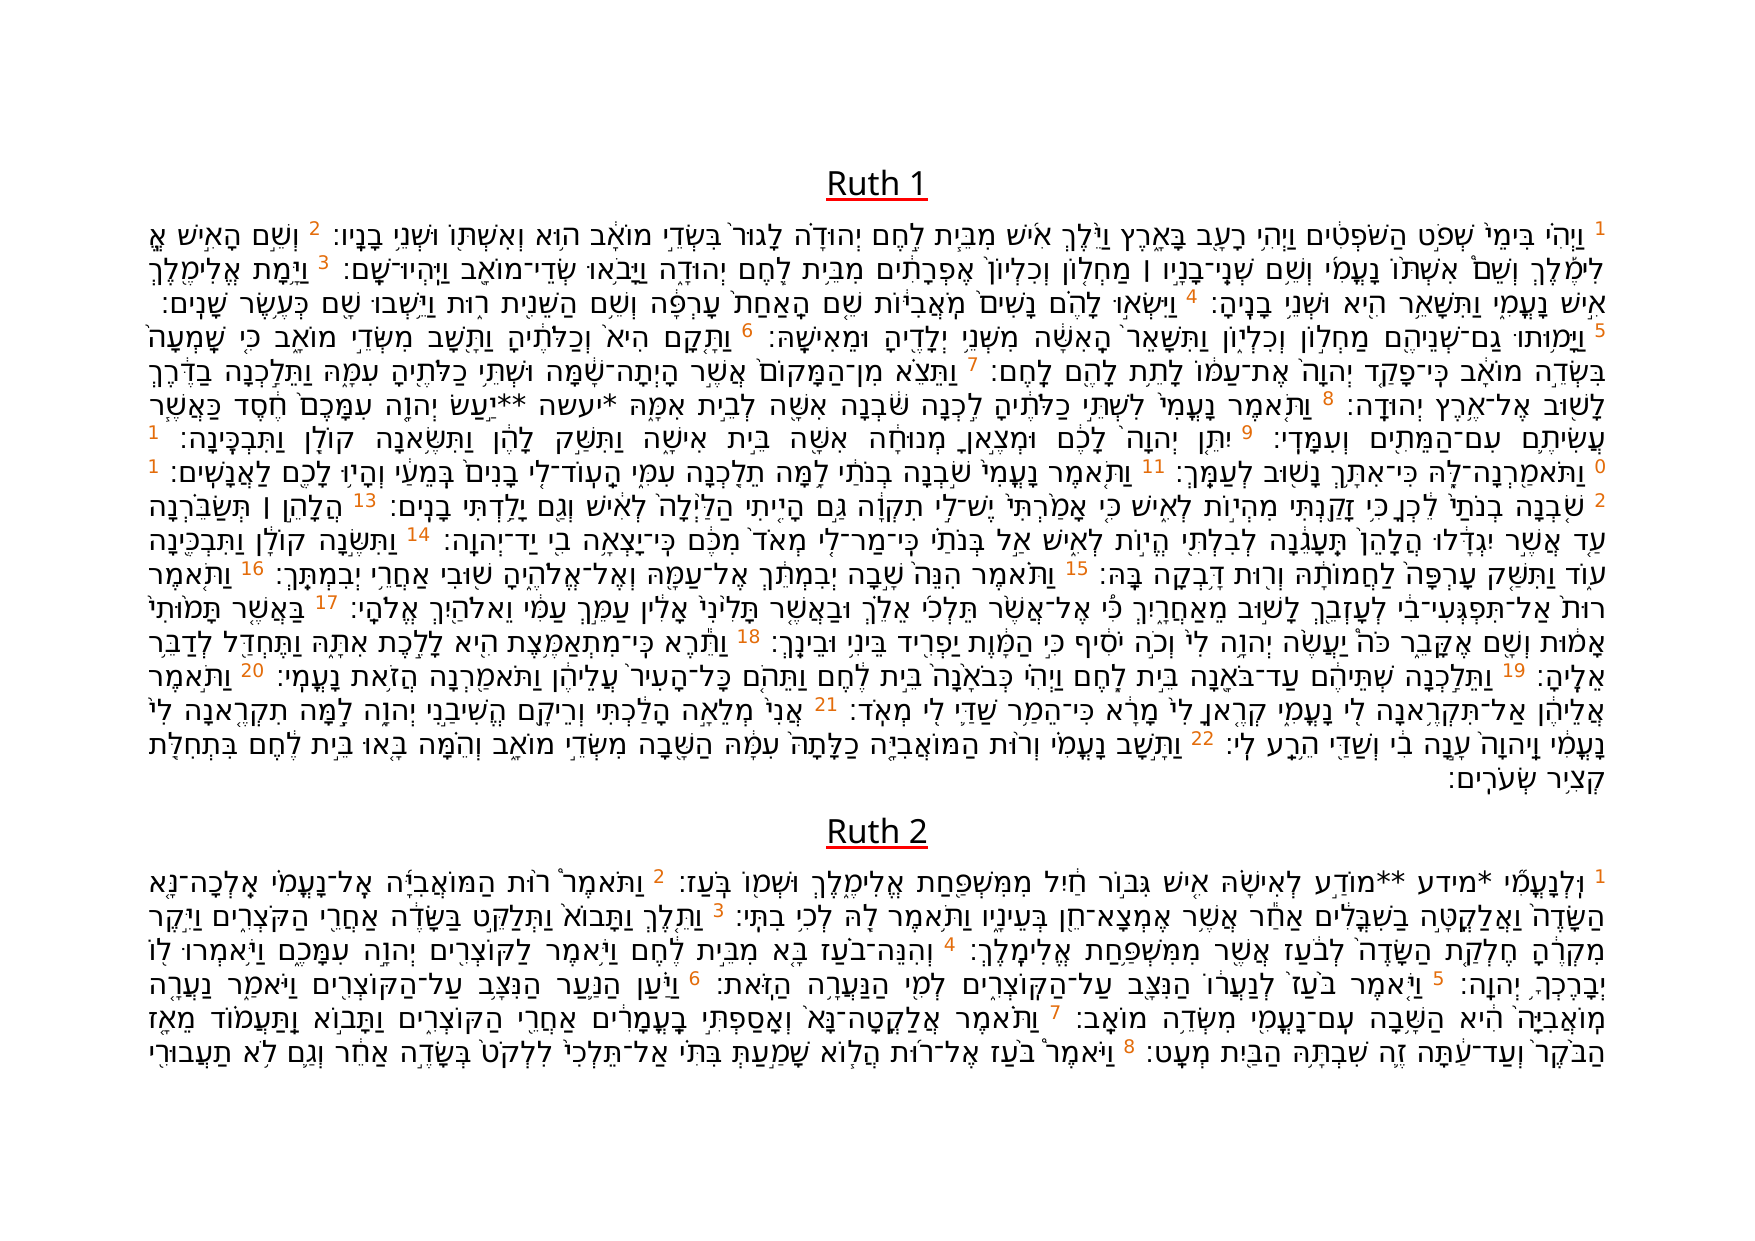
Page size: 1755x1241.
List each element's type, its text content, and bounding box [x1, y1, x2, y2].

text Ruth 2 [148, 808, 1606, 853]
text Ruth 1‬‬ [148, 160, 1606, 206]
text 1 וַיְהִ֗י בִּימֵי֙ שְׁפֹ֣ט הַשֹּׁפְטִ֔ים וַיְהִ֥י רָעָ֖ב בָּאָ֑רֶץ וַיֵּ֨לֶךְ אִ֜ישׁ מִבֵּ֧ית לֶ֣חֶם יְהוּדָ֗ה לָגוּר֙ בִּשְׂדֵ֣י מוֹאָ֔ב ה֥וּא וְאִשְׁתּ֖וֹ וּשְׁנֵ֥י בָנָֽיו׃ 2 וְשֵׁ֣ם הָאִ֣ישׁ אֱ‍ֽלִימֶ֡לֶךְ וְשֵׁם֩ אִשְׁתּ֨וֹ נָעֳמִ֜י וְשֵׁ֥ם שְׁנֵֽי־בָנָ֣יו ׀ מַחְל֤וֹן וְכִלְיוֹן֙ אֶפְרָתִ֔ים מִבֵּ֥ית לֶ֖חֶם יְהוּדָ֑ה וַיָּבֹ֥אוּ שְׂדֵי־מוֹאָ֖ב וַיִּֽהְיוּ־שָֽׁם׃ ‬‬3 וַיָּ֥מָת אֱלִימֶ֖לֶךְ אִ֣ישׁ נָעֳמִ֑י וַתִּשָּׁאֵ֥ר הִ֖יא וּשְׁנֵ֥י בָנֶֽיהָ׃ ‬‬4 וַיִּשְׂא֣וּ לָהֶ֗ם נָשִׁים֙ מֹֽאֲבִיּ֔וֹת שֵׁ֤ם הָֽאַחַת֙ עָרְפָּ֔ה וְשֵׁ֥ם הַשֵּׁנִ֖ית ר֑וּת וַיֵּ֥שְׁבוּ שָׁ֖ם כְּעֶ֥שֶׂר שָׁנִֽים׃ ‬‬5 וַיָּמ֥וּתוּ גַם־שְׁנֵיהֶ֖ם מַחְל֣וֹן וְכִלְי֑וֹן וַתִּשָּׁאֵר֙ הָֽאִשָּׁ֔ה מִשְּׁנֵ֥י יְלָדֶ֖יהָ וּמֵאִישָֽׁהּ׃ ‬‬6 וַתָּ֤קָם הִיא֙ וְכַלֹּתֶ֔יהָ וַתָּ֖שָׁב מִשְּׂדֵ֣י מוֹאָ֑ב כִּ֤י שָֽׁמְעָה֙ בִּשְׂדֵ֣ה מוֹאָ֔ב כִּֽי־פָקַ֤ד יְהוָה֙ אֶת־עַמּ֔וֹ לָתֵ֥ת לָהֶ֖ם לָֽחֶם׃ ‬‬7 וַתֵּצֵ֗א מִן־הַמָּקוֹם֙ אֲשֶׁ֣ר הָיְתָה־שָׁ֔מָּה וּשְׁתֵּ֥י כַלֹּתֶ֖יהָ עִמָּ֑הּ וַתֵּלַ֣כְנָה בַדֶּ֔רֶךְ לָשׁ֖וּב אֶל־אֶ֥רֶץ יְהוּדָֽה׃ ‬‬8 וַתֹּ֤אמֶר נָעֳמִי֙ לִשְׁתֵּ֣י כַלֹּתֶ֔יהָ לֵ֣כְנָה שֹּׁ֔בְנָה אִשָּׁ֖ה לְבֵ֣ית אִמָּ֑הּ *יעשה **יַ֣עַשׂ יְהוָ֤ה עִמָּכֶם֙ חֶ֔סֶד כַּאֲשֶׁ֧ר עֲשִׂיתֶ֛ם עִם־הַמֵּתִ֖ים וְעִמָּדִֽי׃ ‬‬9 יִתֵּ֤ן יְהוָה֙ לָכֶ֔ם וּמְצֶ֣אןָ מְנוּחָ֔ה אִשָּׁ֖ה בֵּ֣ית אִישָׁ֑הּ וַתִּשַּׁ֣ק לָהֶ֔ן וַתִּשֶּׂ֥אנָה קוֹלָ֖ן וַתִּבְכֶּֽינָה׃ ‬‬10 וַתֹּאמַ֖רְנָה־לָּ֑הּ כִּי־אִתָּ֥ךְ נָשׁ֖וּב לְעַמֵּֽךְ׃ ‬‬11 וַתֹּ֤אמֶר נָעֳמִי֙ שֹׁ֣בְנָה בְנֹתַ֔י לָ֥מָּה תֵלַ֖כְנָה עִמִּ֑י הַֽעֽוֹד־לִ֤י בָנִים֙ בְּֽמֵעַ֔י וְהָי֥וּ לָכֶ֖ם לַאֲנָשִֽׁים׃ ‬‬12 שֹׁ֤בְנָה בְנֹתַי֙ לֵ֔כְןָ כִּ֥י זָקַ֖נְתִּי מִהְי֣וֹת לְאִ֑ישׁ כִּ֤י אָמַ֙רְתִּי֙ יֶשׁ־לִ֣י תִקְוָ֔ה גַּ֣ם הָיִ֤יתִי הַלַּ֙יְלָה֙ לְאִ֔ישׁ וְגַ֖ם יָלַ֥דְתִּי בָנִֽים׃ ‬‬13 הֲלָהֵ֣ן ׀ תְּשַׂבֵּ֗רְנָה עַ֚ד אֲשֶׁ֣ר יִגְדָּ֔לוּ הֲלָהֵן֙ תֵּֽעָגֵ֔נָה לְבִלְתִּ֖י הֱי֣וֹת לְאִ֑ישׁ אַ֣ל בְּנֹתַ֗י כִּֽי־מַר־לִ֤י מְאֹד֙ מִכֶּ֔ם כִּֽי־יָצְאָ֥ה בִ֖י יַד־יְהוָֽה׃ ‬‬14 וַתִּשֶּׂ֣נָה קוֹלָ֔ן וַתִּבְכֶּ֖ינָה ע֑וֹד וַתִּשַּׁ֤ק עָרְפָּה֙ לַחֲמוֹתָ֔הּ וְר֖וּת דָּ֥בְקָה בָּֽהּ׃ ‬‬15 וַתֹּ֗אמֶר הִנֵּה֙ שָׁ֣בָה יְבִמְתֵּ֔ךְ אֶל־עַמָּ֖הּ וְאֶל־אֱלֹהֶ֑יהָ שׁ֖וּבִי אַחֲרֵ֥י יְבִמְתֵּֽךְ׃ ‬‬16 וַתֹּ֤אמֶר רוּת֙ אַל־תִּפְגְּעִי־בִ֔י לְעָזְבֵ֖ךְ לָשׁ֣וּב מֵאַחֲרָ֑יִךְ כִּ֠י אֶל־אֲשֶׁ֨ר תֵּלְכִ֜י אֵלֵ֗ךְ וּבַאֲשֶׁ֤ר תָּלִ֙ינִי֙ אָלִ֔ין עַמֵּ֣ךְ עַמִּ֔י וֵאלֹהַ֖יִךְ אֱלֹהָֽי׃ ‬‬17 בַּאֲשֶׁ֤ר תָּמ֙וּתִי֙ אָמ֔וּת וְשָׁ֖ם אֶקָּבֵ֑ר כֹּה֩ יַעֲשֶׂ֨ה יְהוָ֥ה לִי֙ וְכֹ֣ה יֹסִ֔יף כִּ֣י הַמָּ֔וֶת יַפְרִ֖יד בֵּינִ֥י וּבֵינֵֽךְ׃ ‬‬18 וַתֵּ֕רֶא כִּֽי־מִתְאַמֶּ֥צֶת הִ֖יא לָלֶ֣כֶת אִתָּ֑הּ וַתֶּחְדַּ֖ל לְדַבֵּ֥ר אֵלֶֽיהָ׃ ‬‬19 וַתֵּלַ֣כְנָה שְׁתֵּיהֶ֔ם עַד־בֹּאָ֖נָה בֵּ֣ית לָ֑חֶם וַיְהִ֗י כְּבֹאָ֙נָה֙ בֵּ֣ית לֶ֔חֶם וַתֵּהֹ֤ם כָּל־הָעִיר֙ עֲלֵיהֶ֔ן וַתֹּאמַ֖רְנָה הֲזֹ֥את נָעֳמִֽי׃ ‬‬20 וַתֹּ֣אמֶר אֲלֵיהֶ֔ן אַל־תִּקְרֶ֥אנָה לִ֖י נָעֳמִ֑י קְרֶ֤אןָ לִי֙ מָרָ֔א כִּי־הֵמַ֥ר שַׁדַּ֛י לִ֖י מְאֹֽד׃ ‬‬21 אֲנִי֙ מְלֵאָ֣ה הָלַ֔כְתִּי וְרֵיקָ֖ם הֱשִׁיבַ֣נִי יְהוָ֑ה לָ֣מָּה תִקְרֶ֤אנָה לִי֙ נָעֳמִ֔י וַֽיהוָה֙ עָ֣נָה בִ֔י וְשַׁדַּ֖י הֵ֥רַֽע לִֽי׃ ‬‬22 וַתָּ֣שָׁב נָעֳמִ֗י וְר֨וּת הַמּוֹאֲבִיָּ֤ה כַלָּתָהּ֙ עִמָּ֔הּ הַשָּׁ֖בָה מִשְּׂדֵ֣י מוֹאָ֑ב וְהֵ֗מָּה בָּ֚אוּ בֵּ֣ית לֶ֔חֶם בִּתְחִלַּ֖ת קְצִ֥יר שְׂעֹרִֽים׃ ‬‬‬‬‬‬‬‬‬‬‬‬‬‬‬‬‬‬‬‬‬‬‬ [148, 218, 1606, 795]
text 1 וּֽלְנָעֳמִ֞י *מידע **מוֹדַ֣ע לְאִישָׁ֗הּ אִ֚ישׁ גִּבּ֣וֹר חַ֔יִל מִמִּשְׁפַּ֖חַת אֱלִימֶ֑לֶךְ וּשְׁמ֖וֹ בֹּֽעַז׃ 2 וַתֹּאמֶר֩ ר֨וּת הַמּוֹאֲבִיָּ֜ה אֶֽל־נָעֳמִ֗י אֵֽלְכָה־נָּ֤א הַשָּׂדֶה֙ וַאֲלַקֳטָּ֣ה בַשִׁבֳּלִ֔ים אַחַ֕ר אֲשֶׁ֥ר אֶמְצָא־חֵ֖ן בְּעֵינָ֑יו וַתֹּ֥אמֶר לָ֖הּ לְכִ֥י בִתִּֽי׃ ‬‬3 וַתֵּ֤לֶךְ וַתָּבוֹא֙ וַתְּלַקֵּ֣ט בַּשָּׂדֶ֔ה אַחֲרֵ֖י הַקֹּצְרִ֑ים וַיִּ֣קֶר מִקְרֶ֔הָ חֶלְקַ֤ת הַשָּׂדֶה֙ לְבֹ֔עַז אֲשֶׁ֖ר מִמִּשְׁפַּ֥חַת אֱלִימֶֽלֶךְ׃ ‬‬4 וְהִנֵּה־בֹ֗עַז בָּ֚א מִבֵּ֣ית לֶ֔חֶם וַיֹּ֥אמֶר לַקּוֹצְרִ֖ים יְהוָ֣ה עִמָּכֶ֑ם וַיֹּ֥אמְרוּ ל֖וֹ יְבָרֶכְךָ֥ יְהוָֽה׃ ‬‬5 וַיֹּ֤אמֶר בֹּ֙עַז֙ לְנַעֲר֔וֹ הַנִּצָּ֖ב עַל־הַקּֽוֹצְרִ֑ים לְמִ֖י הַנַּעֲרָ֥ה הַזֹּֽאת׃ ‬‬6 וַיַּ֗עַן הַנַּ֛עַר הַנִּצָּ֥ב עַל־הַקּוֹצְרִ֖ים וַיֹּאמַ֑ר נַעֲרָ֤ה מֽוֹאֲבִיָּה֙ הִ֔יא הַשָּׁ֥בָה עִֽם־נָעֳמִ֖י מִשְּׂדֵ֥ה מוֹאָֽב׃ ‬‬7 וַתֹּ֗אמֶר אֲלַקֳטָה־נָּא֙ וְאָסַפְתִּ֣י בָֽעֳמָרִ֔ים אַחֲרֵ֖י הַקּוֹצְרִ֑ים וַתָּב֣וֹא וַֽתַּעֲמ֗וֹד מֵאָ֤ז הַבֹּ֙קֶר֙ וְעַד־עַ֔תָּה זֶ֛ה שִׁבְתָּ֥הּ הַבַּ֖יִת מְעָֽט׃ ‬‬8 וַיֹּאמֶר֩ בֹּ֨עַז אֶל־ר֜וּת הֲל֧וֹא שָׁמַ֣עַתְּ בִּתִּ֗י אַל־תֵּלְכִי֙ לִלְקֹט֙ בְּשָׂדֶ֣ה אַחֵ֔ר וְגַ֛ם לֹ֥א תַעֲבוּרִ֖י מִזֶּ֑ה וְכֹ֥ה תִדְבָּקִ֖ין עִם־נַעֲרֹתָֽי׃ ‬‬9 עֵינַ֜יִךְ בַּשָּׂדֶ֤ה אֲשֶׁר־יִקְצֹרוּן֙ וְהָלַ֣כְתִּ אַחֲרֵיהֶ֔ן הֲל֥וֹא צִוִּ֛יתִי אֶת־הַנְּעָרִ֖ים לְבִלְתִּ֣י נָגְעֵ֑ךְ וְצָמִ֗ת וְהָלַכְתְּ֙ אֶל־הַכֵּלִ֔ים וְשָׁתִ֕ית מֵאֲשֶׁ֥ר יִשְׁאֲב֖וּן הַנְּעָרִֽים׃ ‬‬10 וַתִּפֹּל֙ עַל־פָּנֶ֔יהָ וַתִּשְׁתַּ֖חוּ אָ֑רְצָה וַתֹּ֣אמֶר אֵלָ֗יו מַדּוּעַ֩ מָצָ֨אתִי חֵ֤ן בְּעֵינֶ֙יךָ֙ לְהַכִּירֵ֔נִי וְאָּנֹכִ֖י נָכְרִיָּֽה׃ ‬‬11 וַיַּ֤עַן בֹּ֙עַז֙ וַיֹּ֣אמֶר לָ֔הּ הֻגֵּ֨ד הֻגַּ֜ד לִ֗י כֹּ֤ל אֲשֶׁר־עָשִׂית֙ אֶת־חֲמוֹתֵ֔ךְ אַחֲרֵ֖י מ֣וֹת אִישֵׁ֑ךְ וַתַּֽעַזְבִ֞י אָּבִ֣יךְ וְאִמֵּ֗ךְ וְאֶ֙רֶץ֙ מֽוֹלַדְתֵּ֔ךְ וַתֵּ֣לְכִ֔י אֶל־עַ֕ם אֲשֶׁ֥ר לֹא־יָדַ֖עַתְּ תְּמ֥וֹל שִׁלְשֽׁוֹם׃ ‬‬12 יְשַׁלֵּ֥ם יְהוָ֖ה פָּעֳלֵ֑ךְ וּתְהִ֨י מַשְׂכֻּרְתֵּ֜ךְ שְׁלֵמָ֗ה מֵעִ֤ם יְהוָה֙ אֱלֹהֵ֣י יִשְׂרָאֵ֔ל אֲשֶׁר־בָּ֖את לַחֲס֥וֹת תַּֽחַת־כְּנָפָֽיו׃ ‬‬13 וַ֠תֹּאמֶר אֶמְצָא־חֵ֨ן בְּעֵינֶ֤יךָ אֲדֹנִי֙ כִּ֣י נִֽחַמְתָּ֔נִי וְכִ֥י דִבַּ֖רְתָּ עַל־לֵ֣ב שִׁפְחָתֶ֑ךָ וְאָנֹכִי֙ לֹ֣א אֶֽהְיֶ֔ה כְּאַחַ֖ת שִׁפְחֹתֶֽיךָ׃ ‬‬14 וַיֹּאמֶר֩ לָ֨ה בֹ֜עַז לְעֵ֣ת הָאֹ֗כֶל גֹּ֤שִֽׁי הֲלֹם֙ וְאָכַ֣לְתְּ מִן־הַלֶּ֔חֶם וְטָבַ֥לְתְּ פִּתֵּ֖ךְ בַּחֹ֑מֶץ וַתֵּ֙שֶׁב֙ מִצַּ֣ד הַקּֽוֹצְרִ֔ים וַיִּצְבָּט־לָ֣הּ קָלִ֔י וַתֹּ֥אכַל וַתִּשְׂבַּ֖ע וַתֹּתַֽר׃ ‬‬15 וַתָּ֖קָם לְלַקֵּ֑ט וַיְצַו֩ בֹּ֨עַז אֶת־נְעָרָ֜יו לֵאמֹ֗ר גַּ֣ם בֵּ֧ין הָֽעֳמָרִ֛ים תְּלַקֵּ֖ט וְלֹ֥א תַכְלִימֽוּהָ׃ ‬‬16 וְגַ֛ם שֹׁל־תָּשֹׁ֥לּוּ לָ֖הּ מִן־הַצְּבָתִ֑ים וַעֲזַבְתֶּ֥ם וְלִקְּטָ֖ה וְלֹ֥א תִגְעֲרוּ־בָֽהּ׃ ‬‬17 וַתְּלַקֵּ֥ט בַּשָּׂדֶ֖ה עַד־הָעָ֑רֶב וַתַּחְבֹּט֙ אֵ֣ת אֲשֶׁר־לִקֵּ֔טָה וַיְהִ֖י כְּאֵיפָ֥ה שְׂעֹרִֽים׃ ‬‬18 וַתִּשָּׂא֙ וַתָּב֣וֹא הָעִ֔יר וַתֵּ֥רֶא חֲמוֹתָ֖הּ אֵ֣ת אֲשֶׁר־לִקֵּ֑טָה וַתּוֹצֵא֙ וַתִּתֶּן־לָ֔הּ אֵ֥ת אֲשֶׁר־הוֹתִ֖רָה מִשָּׂבְעָֽהּ׃ ‬‬19 וַתֹּאמֶר֩ לָ֨הּ חֲמוֹתָ֜הּ אֵיפֹ֨ה לִקַּ֤טְתְּ הַיּוֹם֙ וְאָ֣נָה עָשִׂ֔ית יְהִ֥י מַכִּירֵ֖ךְ בָּר֑וּךְ וַתַּגֵּ֣ד לַחֲמוֹתָ֗הּ אֵ֤ת אֲשֶׁר־עָשְׂתָה֙ עִמּ֔וֹ וַתֹּ֗אמֶר שֵׁ֤ם הָאִישׁ֙ אֲשֶׁ֨ר עָשִׂ֧יתִי עִמּ֛וֹ הַיּ֖וֹם בֹּֽעַז׃ ‬‬20 וַתֹּ֨אמֶר נָעֳמִ֜י לְכַלָּתָ֗הּ בָּר֥וּךְ הוּא֙ לַיהוָ֔ה אֲשֶׁר֙ לֹא־עָזַ֣ב חַסְדּ֔וֹ אֶת־הַחַיִּ֖ים וְאֶת־הַמֵּתִ֑ים וַתֹּ֧אמֶר לָ֣הּ נָעֳמִ֗י קָר֥וֹב לָ֙נוּ֙ הָאִ֔ישׁ מִֽגֹּאֲלֵ֖נוּ הֽוּא׃ ‬‬21 וַתֹּ֖אמֶר ר֣וּת הַמּוֹאֲבִיָּ֑ה גַּ֣ם ׀ כִּי־אָמַ֣ר אֵלַ֗י עִם־הַנְּעָרִ֤ים אֲשֶׁר־לִי֙ תִּדְבָּקִ֔ין עַ֣ד אִם־כִּלּ֔וּ אֵ֥ת כָּל־הַקָּצִ֖יר אֲשֶׁר־לִֽי׃ ‬‬22 וַתֹּ֥אמֶר נָעֳמִ֖י אֶל־ר֣וּת כַּלָּתָ֑הּ ט֣וֹב בִּתִּ֗י כִּ֤י תֵֽצְאִי֙ עִם־נַ֣עֲרוֹתָ֔יו וְלֹ֥א יִפְגְּעוּ־בָ֖ךְ בְּשָׂדֶ֥ה אַחֵֽר׃ ‬‬23 וַתִּדְבַּ֞ק בְּנַעֲר֥וֹת בֹּ֙עַז֙ לְלַקֵּ֔ט עַד־כְּל֥וֹת קְצִֽיר־הַשְּׂעֹרִ֖ים וּקְצִ֣יר הַֽחִטִּ֑ים וַתֵּ֖שֶׁב אֶת־חֲמוֹתָֽהּ׃ ‬‬‬‬‬‬‬‬‬‬‬‬‬‬‬‬‬‬‬‬‬‬‬‬ [148, 866, 1606, 1069]
